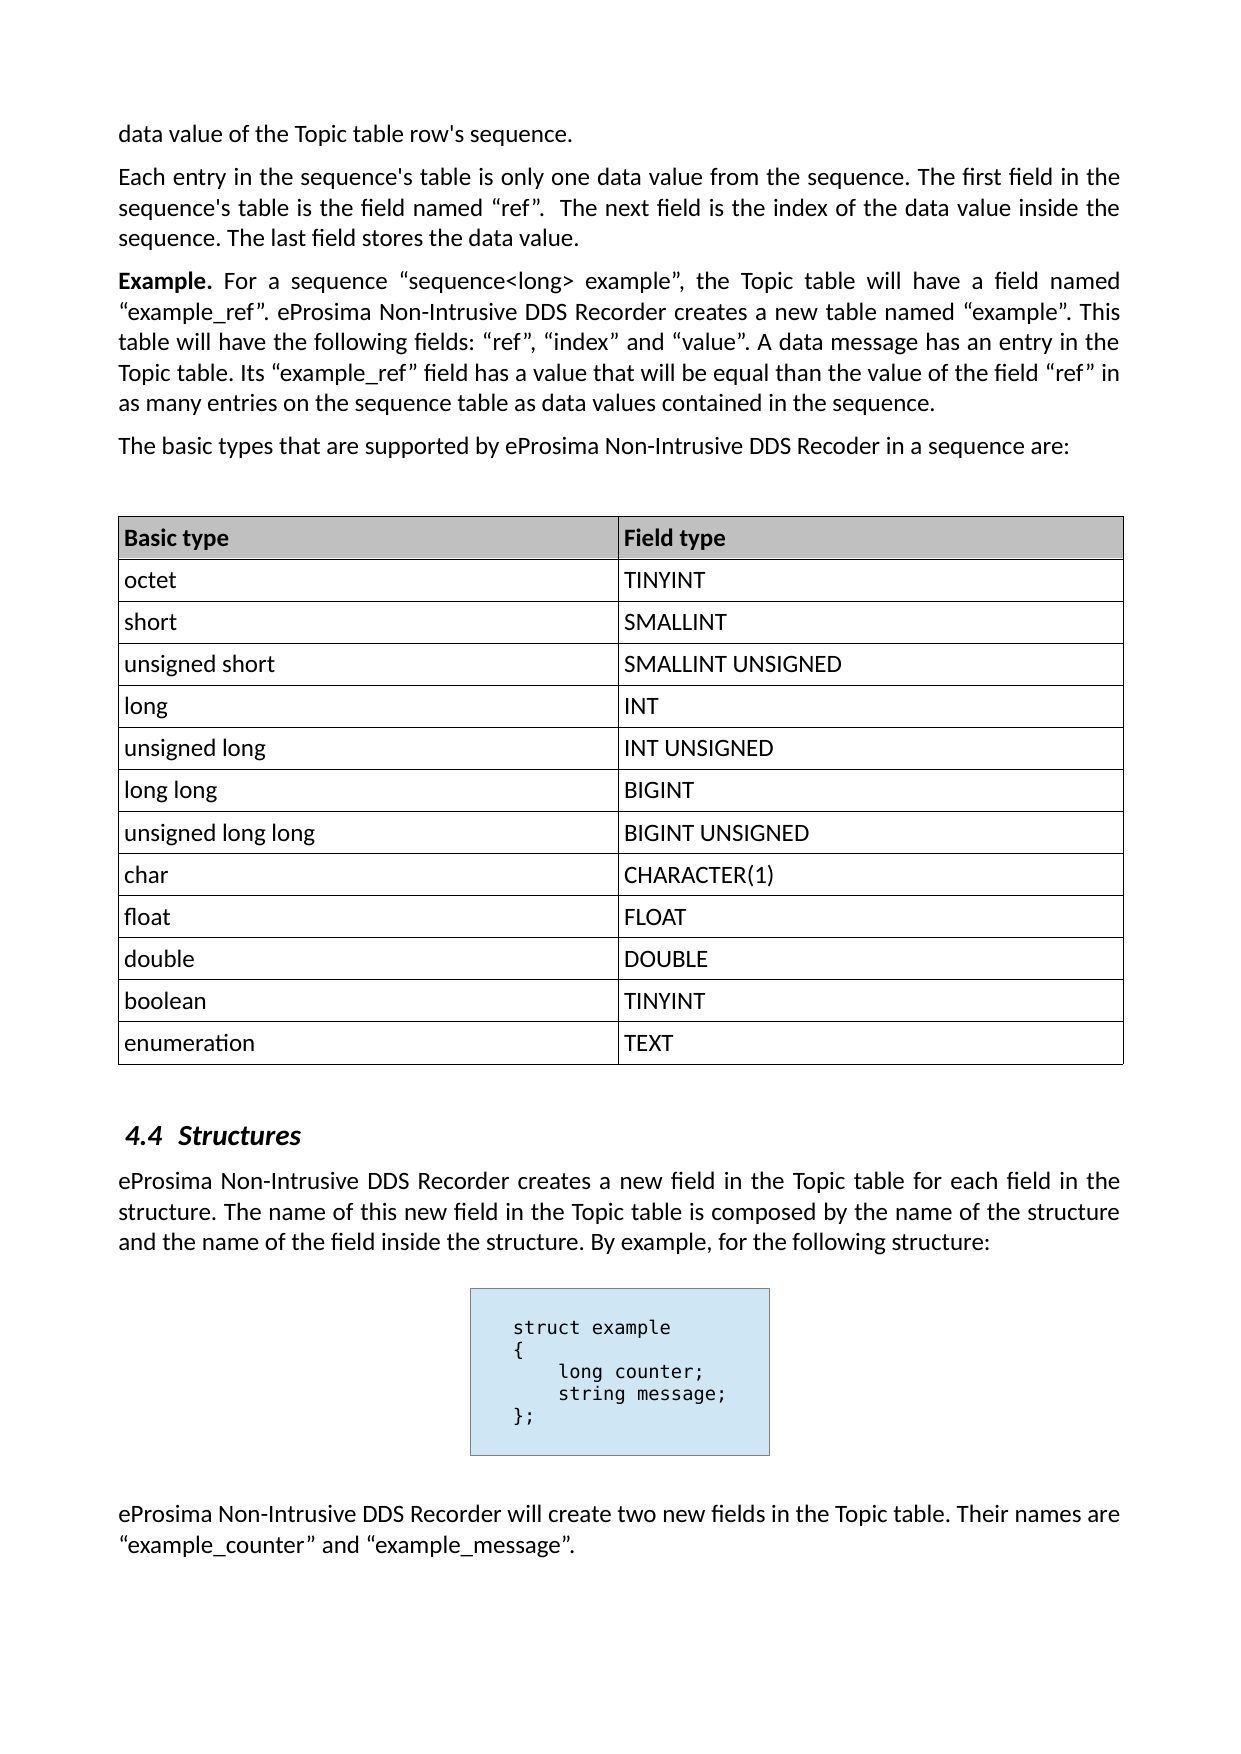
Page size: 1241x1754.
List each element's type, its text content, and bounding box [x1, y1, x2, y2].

table_cell octet [119, 560, 618, 601]
table_cell TINYINT [619, 980, 1123, 1021]
table_cell char [119, 854, 618, 895]
table_cell unsigned long long [119, 812, 618, 853]
table_cell long long [119, 770, 618, 811]
table_cell float [119, 896, 618, 937]
table_cell BIGINT UNSIGNED [619, 812, 1123, 853]
text eProsima Non-Intrusive DDS Recorder will create two new fields in the Topic table. Their names are “example_counter” and “example_message”. [118, 1498, 1122, 1559]
table_cell INT [619, 686, 1123, 727]
table_cell DOUBLE [619, 938, 1123, 979]
table_cell enumeration [119, 1022, 618, 1063]
table_cell FLOAT [619, 896, 1123, 937]
text Example. For a sequence “sequence<long> example”, the Topic table will have a field named “example_ref”. eProsima Non-Intrusive DDS Recorder creates a new table named “example”. This table will have the following fields: “ref”, “index” and “value”. A data message has an entry in the Topic table. Its “example_ref” field has a value that will be equal than the value of the field “ref” in as many entries on the sequence table as data values contained in the sequence. [118, 265, 1122, 418]
table_cell double [119, 938, 618, 979]
table_cell CHARACTER(1) [619, 854, 1123, 895]
subtitle Structures [118, 1117, 1122, 1153]
text data value of the Topic table row's sequence. [118, 118, 1122, 149]
table_header Basic type [119, 517, 618, 558]
table_cell short [119, 602, 618, 643]
table_cell INT UNSIGNED [619, 728, 1123, 769]
table_cell long [119, 686, 618, 727]
text eProsima Non-Intrusive DDS Recorder creates a new field in the Topic table for each field in the structure. The name of this new field in the Topic table is composed by the name of the structure and the name of the field inside the structure. By example, for the following structure: [118, 1165, 1122, 1257]
table_cell unsigned long [119, 728, 618, 769]
table_cell TINYINT [619, 560, 1123, 601]
table_cell TEXT [619, 1022, 1123, 1063]
table_cell SMALLINT [619, 602, 1123, 643]
table_cell SMALLINT UNSIGNED [619, 644, 1123, 685]
text The basic types that are supported by eProsima Non-Intrusive DDS Recoder in a sequence are: [118, 430, 1122, 461]
table_cell boolean [119, 980, 618, 1021]
text Each entry in the sequence's table is only one data value from the sequence. The first field in the sequence's table is the field named “ref”. The next field is the index of the data value inside the sequence. The last field stores the data value. [118, 161, 1122, 253]
table_cell unsigned short [119, 644, 618, 685]
table_header Field type [619, 517, 1123, 558]
table_cell BIGINT [619, 770, 1123, 811]
